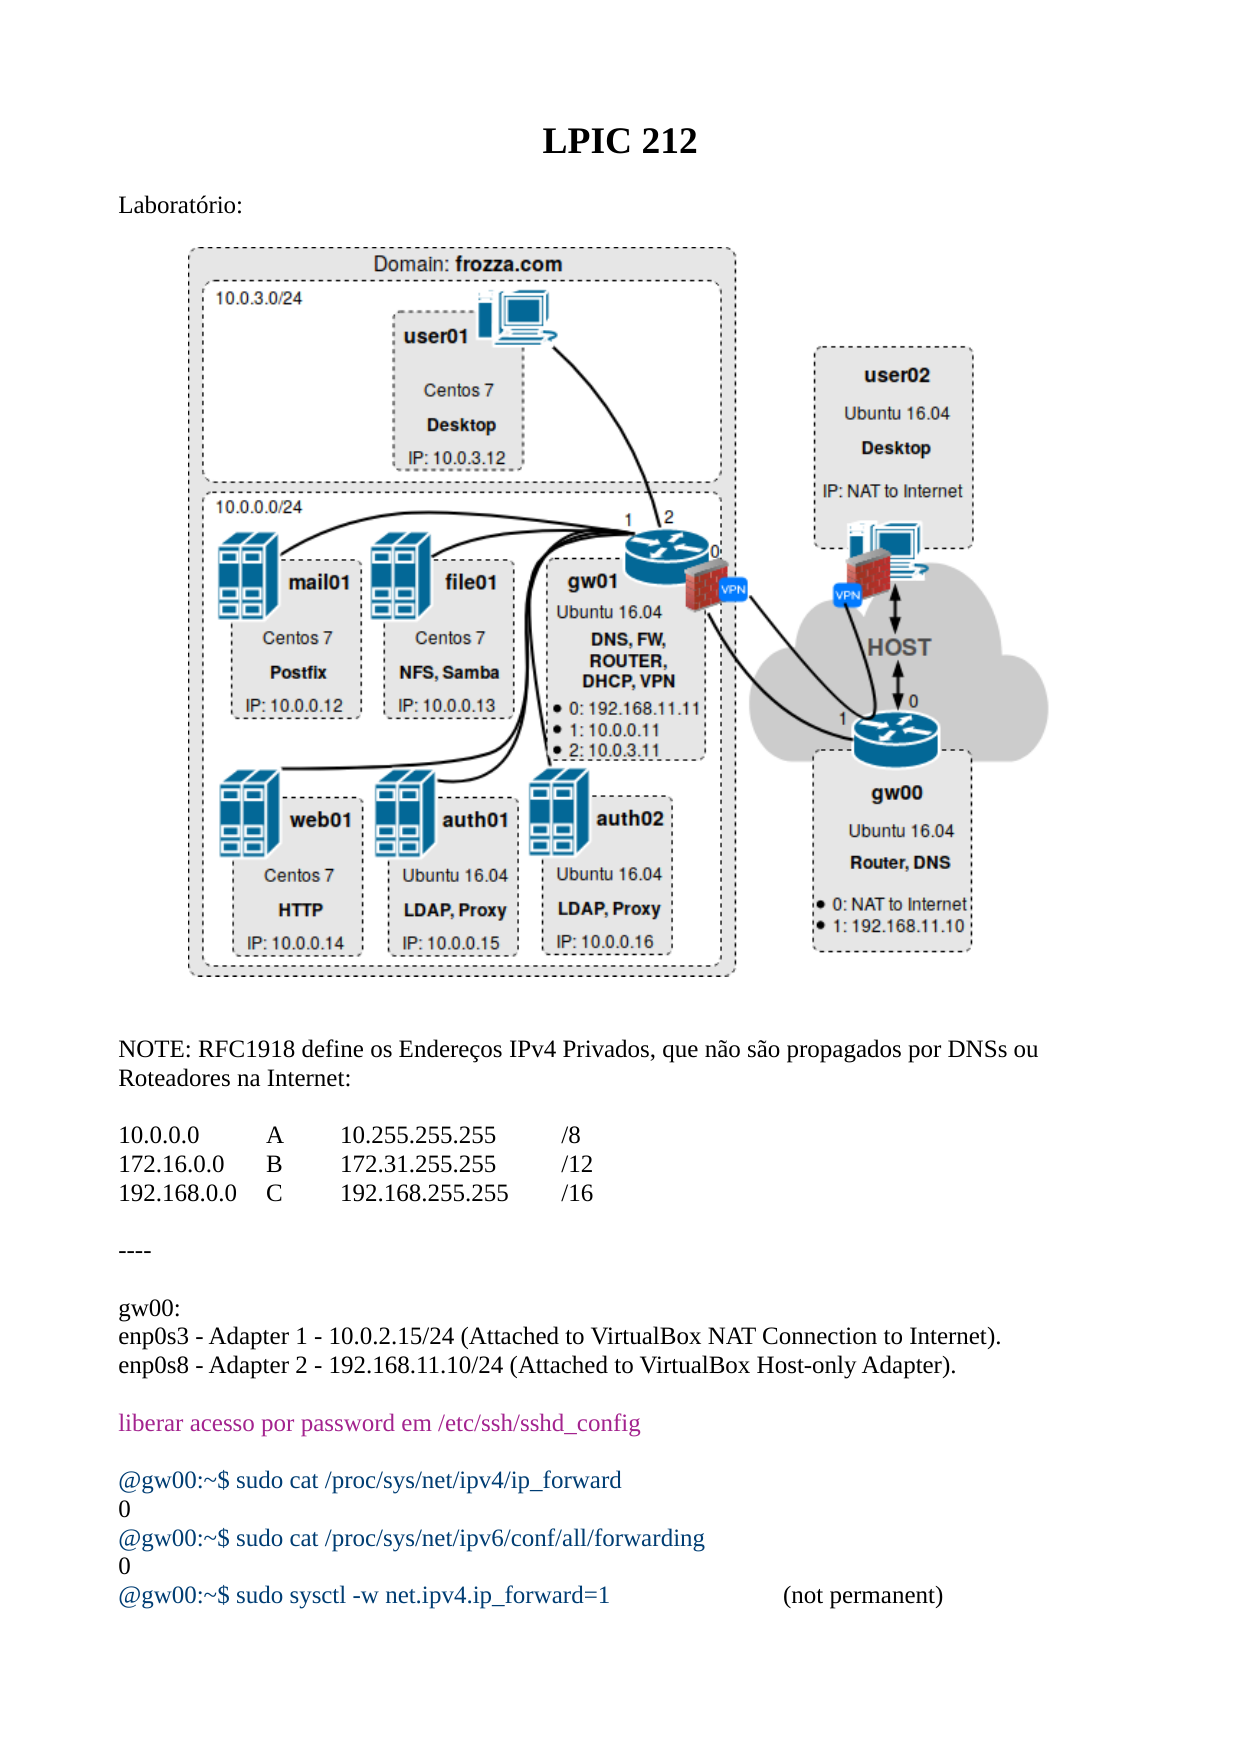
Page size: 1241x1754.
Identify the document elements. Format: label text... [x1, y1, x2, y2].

text enp0s8 - Adapter 2 - 192.168.11.10/24 (Attached to VirtualBox Host-only Adapter). [118, 1350, 1122, 1379]
text Laboratório: [118, 190, 1122, 219]
text @gw00:~$ sudo cat /proc/sys/net/ipv4/ip_forward [118, 1465, 1122, 1494]
text ---- [118, 1235, 1122, 1264]
text enp0s3 - Adapter 1 - 10.0.2.15/24 (Attached to VirtualBox NAT Connection to Internet). [118, 1321, 1122, 1350]
text 0 [118, 1551, 1122, 1580]
picture [188, 247, 1053, 977]
text gw00: [118, 1293, 1122, 1321]
text @gw00:~$ sudo sysctl -w net.ipv4.ip_forward=1 (not permanent) [118, 1580, 1122, 1609]
text LPIC 212 [118, 118, 1122, 161]
text 10.0.0.0 A 10.255.255.255 /8 [118, 1120, 1122, 1149]
text 0 [118, 1494, 1122, 1523]
text NOTE: RFC1918 define os Endereços IPv4 Privados, que não são propagados por DNSs ou Roteadores na Internet: [118, 1034, 1122, 1091]
text 192.168.0.0 C 192.168.255.255 /16 [118, 1178, 1122, 1206]
text 172.16.0.0 B 172.31.255.255 /12 [118, 1149, 1122, 1178]
text @gw00:~$ sudo cat /proc/sys/net/ipv6/conf/all/forwarding [118, 1523, 1122, 1551]
text liberar acesso por password em /etc/ssh/sshd_config [118, 1408, 1122, 1436]
